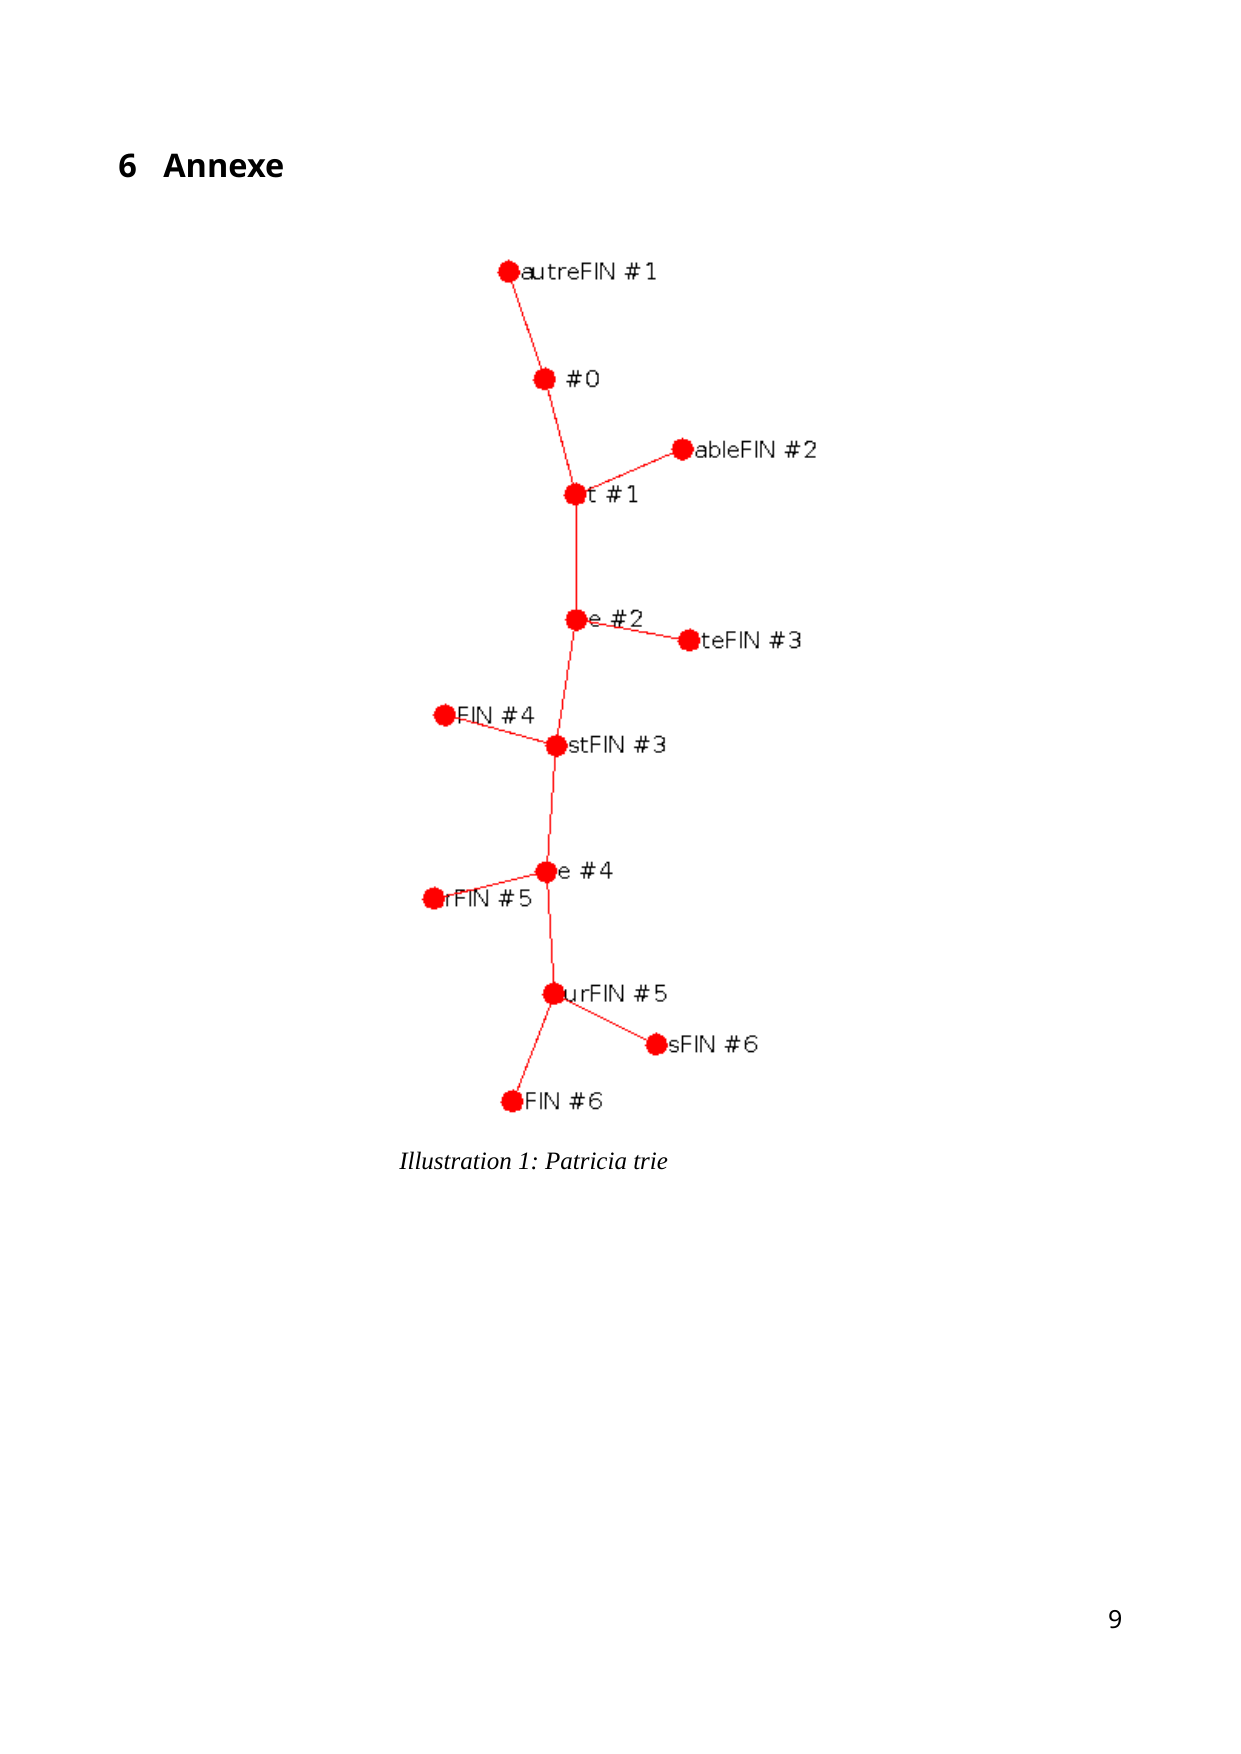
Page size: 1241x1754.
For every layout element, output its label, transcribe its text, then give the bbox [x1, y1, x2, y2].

text Illustration 1: Patricia trie [399, 1134, 841, 1174]
picture [399, 249, 842, 1134]
subtitle Annexe [118, 143, 1122, 187]
